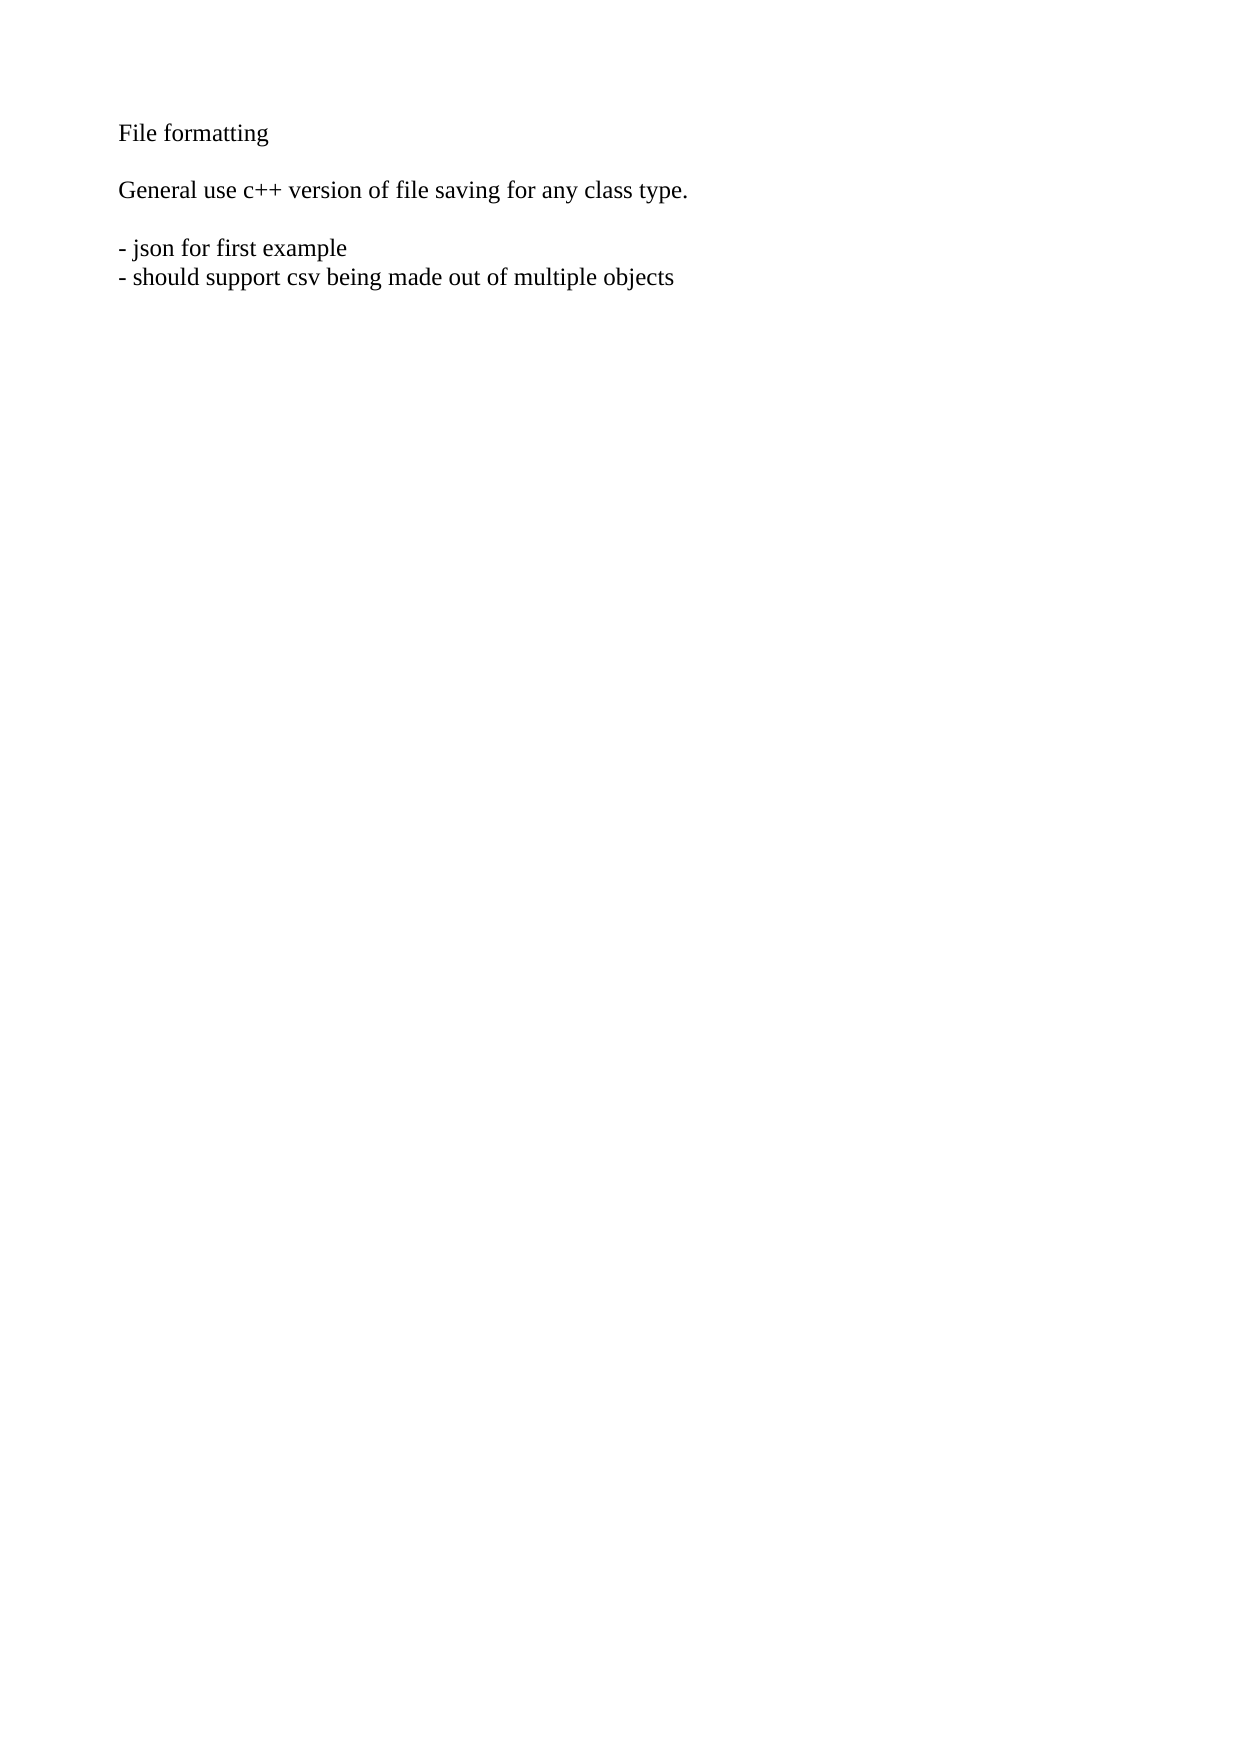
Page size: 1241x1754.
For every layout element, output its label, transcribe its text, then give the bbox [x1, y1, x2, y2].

text General use c++ version of file saving for any class type. [118, 176, 1122, 204]
text - json for first example [118, 233, 1122, 262]
text File formatting [118, 118, 1122, 147]
text - should support csv being made out of multiple objects [118, 262, 1122, 291]
